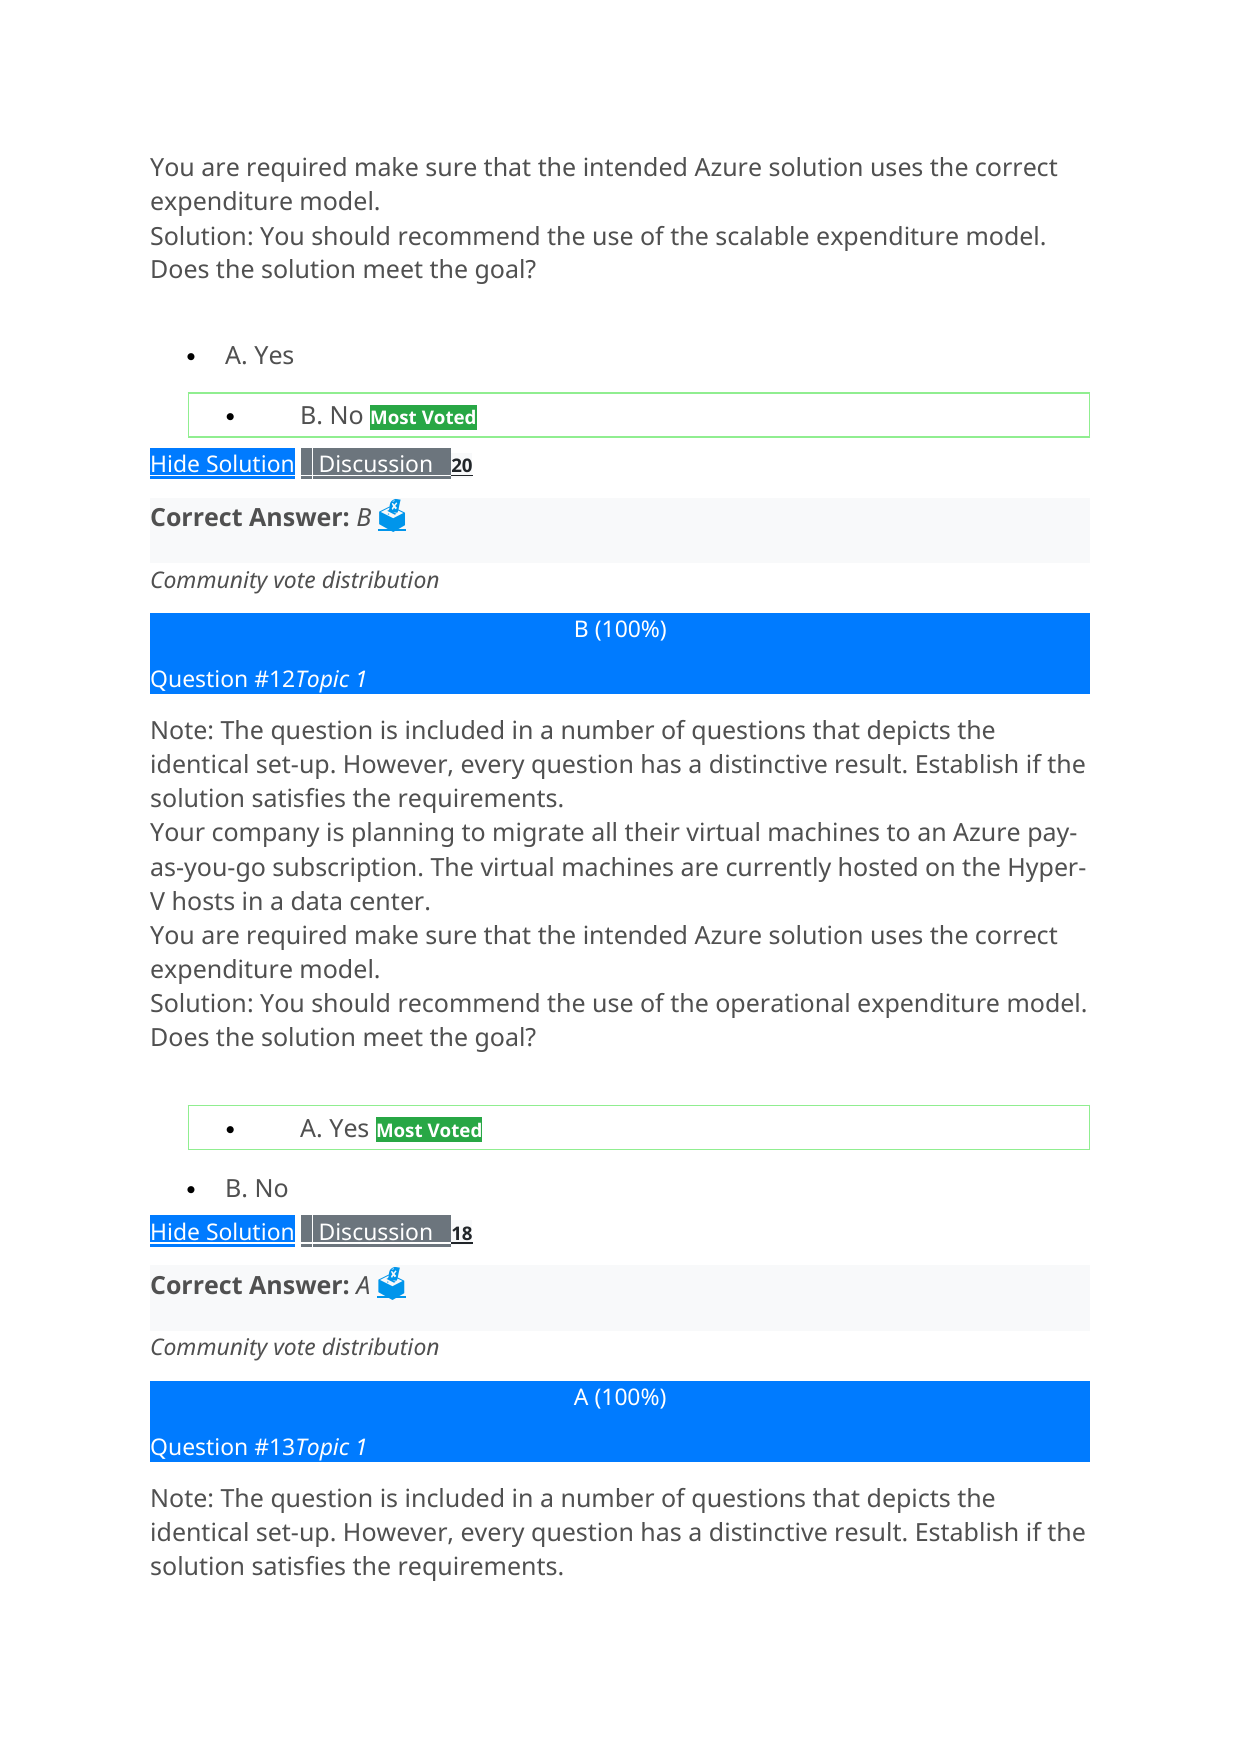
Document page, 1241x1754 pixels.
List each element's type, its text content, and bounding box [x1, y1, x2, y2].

text Hide Solution Discussion 20 [150, 448, 1090, 479]
text Correct Answer: A 🗳️ [150, 1265, 1090, 1331]
text B (100%) [150, 613, 1090, 644]
text Hide Solution Discussion 18 [150, 1215, 1090, 1247]
list A. Yes [187, 337, 1090, 371]
text Note: The question is included in a number of questions that depicts the identical set-up. However, every question has a distinctive result. Establish if the solution satisfies the requirements. [150, 1480, 1090, 1582]
list A. Yes Most Voted [189, 1106, 1089, 1149]
text Question #12Topic 1 [150, 663, 1090, 694]
text Question #13Topic 1 [150, 1430, 1090, 1462]
text Community vote distribution [150, 563, 1090, 595]
text A (100%) [150, 1381, 1090, 1412]
text Community vote distribution [150, 1331, 1090, 1362]
text Correct Answer: B 🗳️ [150, 498, 1090, 563]
list B. No Most Voted [189, 394, 1089, 436]
list B. No [187, 1171, 1090, 1205]
text You are required make sure that the intended Azure solution uses the correct expenditure model. Solution: You should recommend the use of the scalable expenditure model. Does the solution meet the goal? [150, 150, 1090, 286]
text Note: The question is included in a number of questions that depicts the identical set-up. However, every question has a distinctive result. Establish if the solution satisfies the requirements. Your company is planning to migrate all their virtual machines to an Azure pay-as-you-go subscription. The virtual machines are currently hosted on the Hyper-V hosts in a data center. You are required make sure that the intended Azure solution uses the correct expenditure model. Solution: You should recommend the use of the operational expenditure model. Does the solution meet the goal? [150, 713, 1090, 1053]
